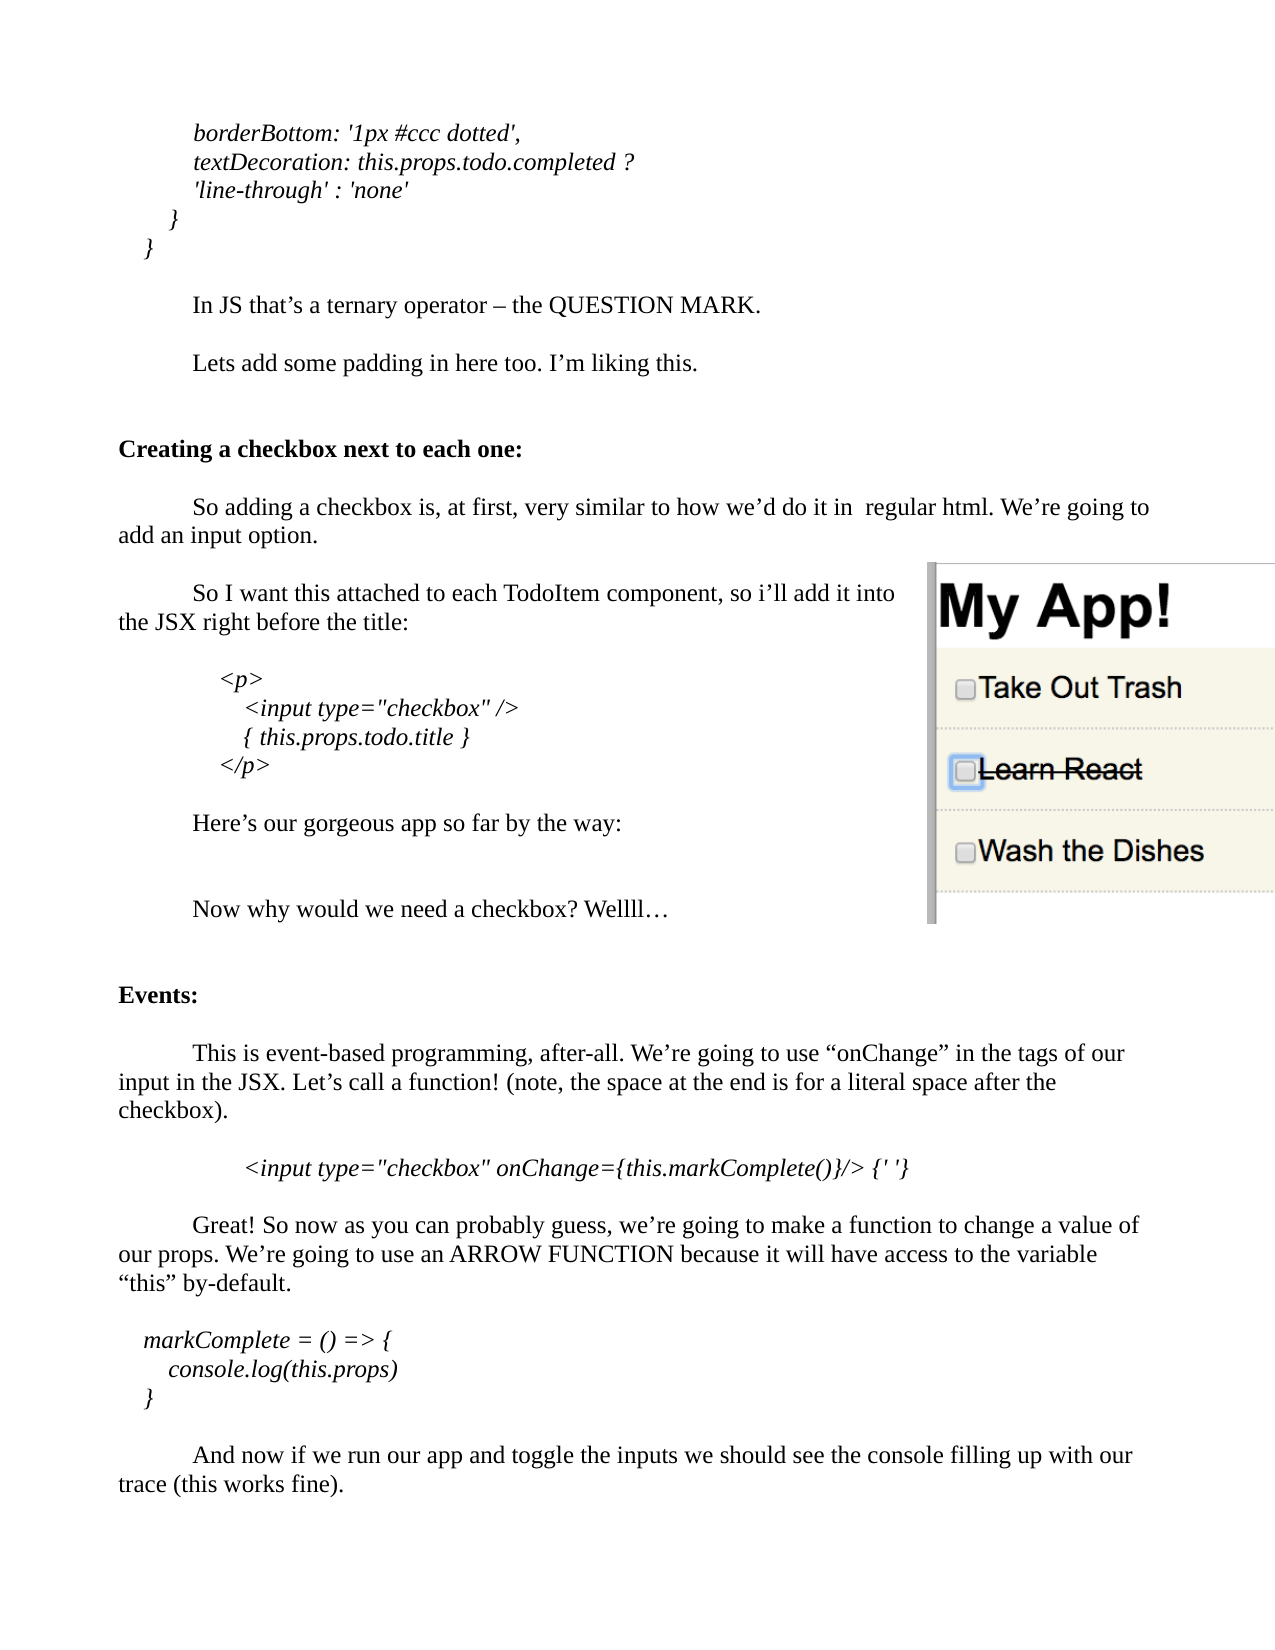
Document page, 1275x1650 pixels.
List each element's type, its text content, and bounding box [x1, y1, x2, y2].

text And now if we run our app and toggle the inputs we should see the console filling up with our trace (this works fine). [118, 1441, 1157, 1498]
text console.log(this.props) [118, 1354, 1157, 1383]
text Here’s our gorgeous app so far by the way: [118, 808, 927, 837]
text Now why would we need a checkbox? Wellll… [118, 894, 927, 923]
text } [118, 1383, 1157, 1412]
text </p> [118, 751, 927, 779]
text } [118, 204, 1157, 233]
text Events: [118, 981, 1157, 1009]
text In JS that’s a ternary operator – the QUESTION MARK. [118, 291, 1157, 319]
text Lets add some padding in here too. I’m liking this. [118, 348, 1157, 377]
text <p> [118, 664, 927, 693]
picture [927, 562, 1275, 924]
text So I want this attached to each TodoItem component, so i’ll add it into the JSX right before the title: [118, 578, 927, 636]
text markComplete = () => { [118, 1326, 1157, 1354]
text textDecoration: this.props.todo.completed ? [118, 147, 1157, 176]
text { this.props.todo.title } [118, 722, 927, 751]
text Creating a checkbox next to each one: [118, 434, 1157, 463]
text <input type="checkbox" /> [118, 693, 927, 722]
text <input type="checkbox" onChange={this.markComplete()}/> {' '} [118, 1153, 1157, 1182]
text This is event-based programming, after-all. We’re going to use “onChange” in the tags of our input in the JSX. Let’s call a function! (note, the space at the end is for a literal space after the checkbox). [118, 1038, 1157, 1124]
text So adding a checkbox is, at first, very similar to how we’d do it in regular html. We’re going to add an input option. [118, 492, 1157, 549]
text } [118, 233, 1157, 262]
text borderBottom: '1px #ccc dotted', [118, 118, 1157, 147]
text Great! So now as you can probably guess, we’re going to make a function to change a value of our props. We’re going to use an ARROW FUNCTION because it will have access to the variable “this” by-default. [118, 1211, 1157, 1297]
text 'line-through' : 'none' [118, 176, 1157, 204]
